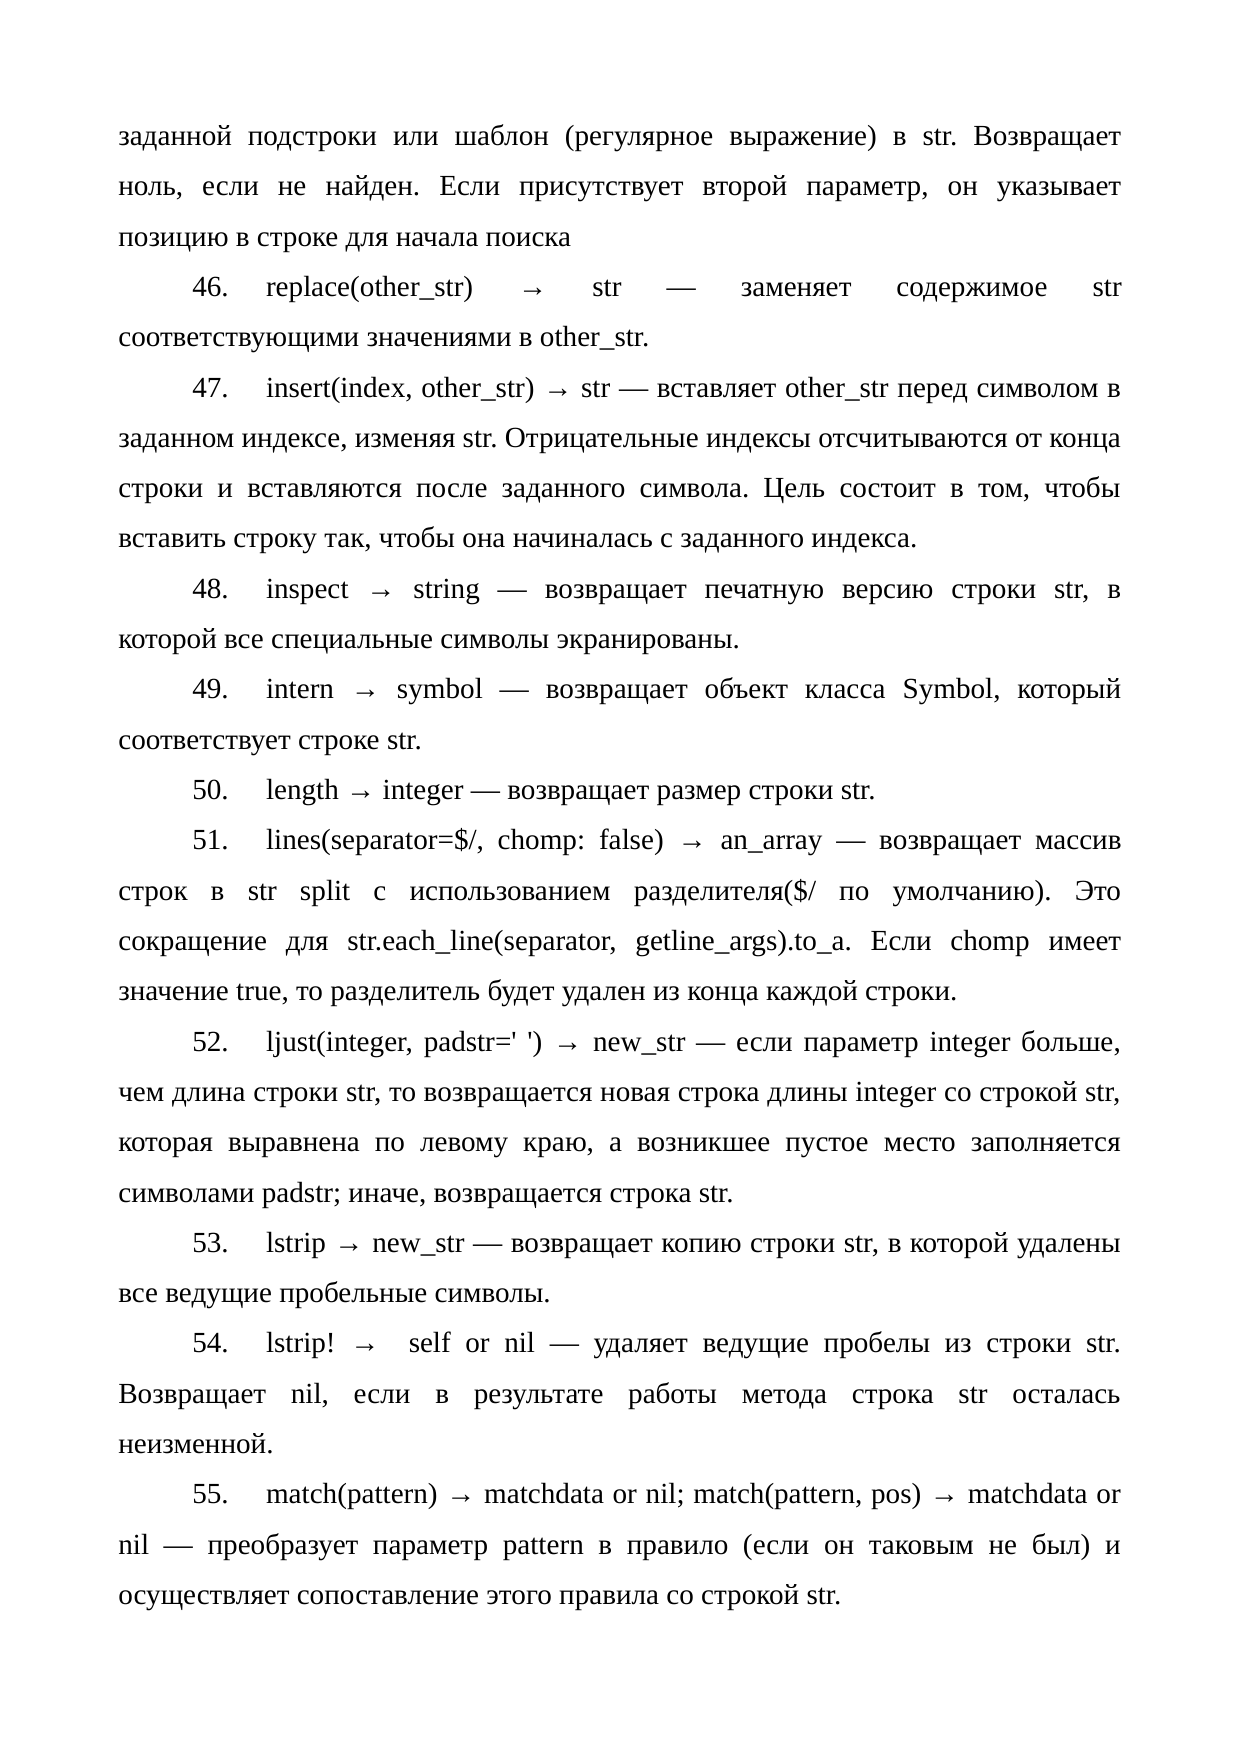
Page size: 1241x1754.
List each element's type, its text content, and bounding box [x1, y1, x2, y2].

list lstrip → new_str — возвращает копию строки str, в которой удалены все ведущие пробельные символы. [118, 1225, 1122, 1309]
list length → integer — возвращает размер строки str. [118, 772, 1122, 806]
list lstrip! → self or nil — удаляет ведущие пробелы из строки str. Возвращает nil, если в результате работы метода строка str осталась неизменной. [118, 1326, 1122, 1460]
list inspect → string — возвращает печатную версию строки str, в которой все специальные символы экранированы. [118, 571, 1122, 655]
list intern → symbol — возвращает объект класса Symbol, который соответствует строке str. [118, 672, 1122, 755]
list ljust(integer, padstr=' ') → new_str — если параметр integer больше, чем длина строки str, то возвращается новая строка длины integer со строкой str, которая выравнена по левому краю, а возникшее пустое место заполняется символами padstr; иначе, возвращается строка str. [118, 1024, 1122, 1208]
list заданной подстроки или шаблон (регулярное выражение) в str. Возвращает ноль, если не найден. Если присутствует второй параметр, он указывает позицию в строке для начала поиска [118, 118, 1122, 252]
list lines(separator=$/, chomp: false) → an_array — возвращает массив строк в str split с использованием разделителя($/ по умолчанию). Это сокращение для str.each_line(separator, getline_args).to_a. Если chomp имеет значение true, то разделитель будет удален из конца каждой строки. [118, 822, 1122, 1007]
list replace(other_str) → str — заменяет содержимое str соответствующими значениями в other_str. [118, 269, 1122, 353]
list insert(index, other_str) → str — вставляет other_str перед символом в заданном индексе, изменяя str. Отрицательные индексы отсчитываются от конца строки и вставляются после заданного символа. Цель состоит в том, чтобы вставить строку так, чтобы она начиналась с заданного индекса. [118, 370, 1122, 554]
list match(pattern) → matchdata or nil; match(pattern, pos) → matchdata or nil — преобразует параметр pattern в правило (если он таковым не был) и осуществляет сопоставление этого правила со строкой str. [118, 1477, 1122, 1611]
